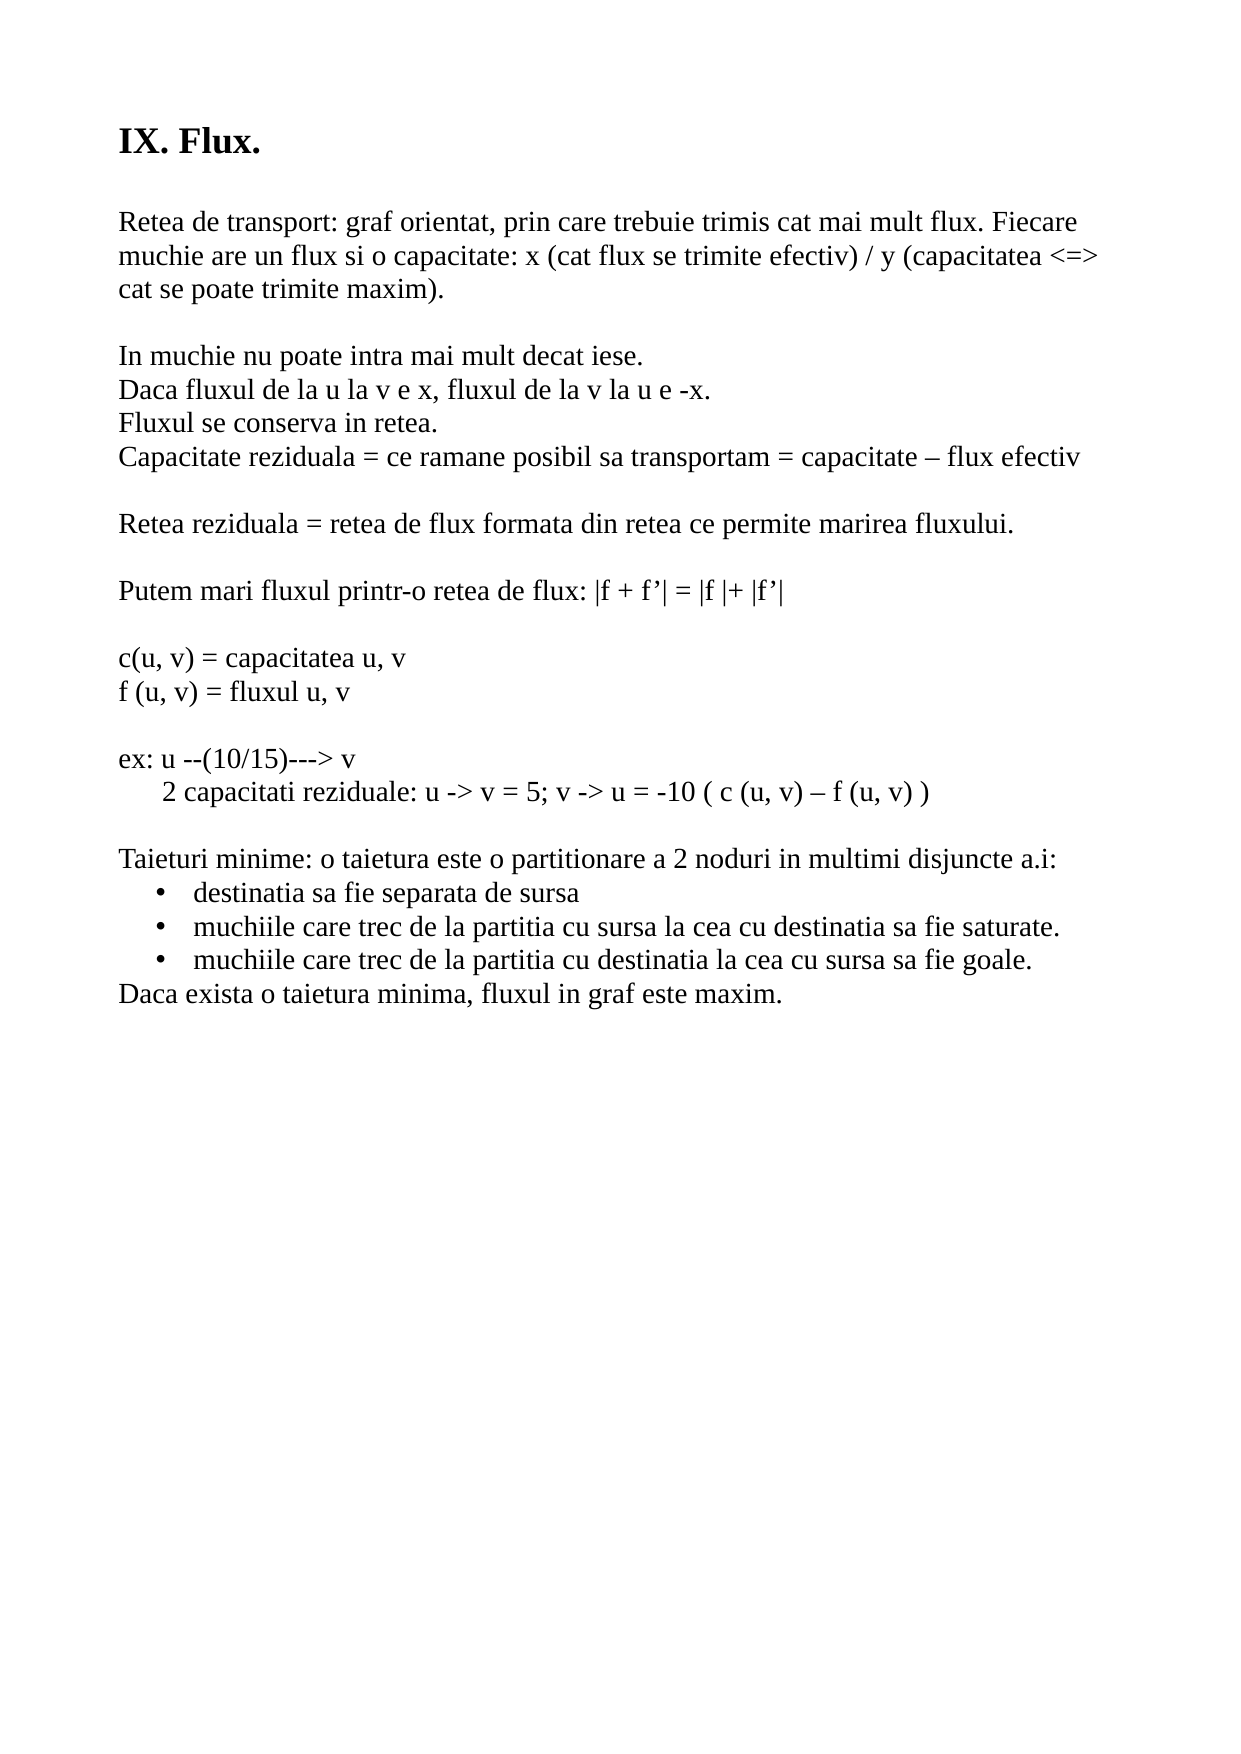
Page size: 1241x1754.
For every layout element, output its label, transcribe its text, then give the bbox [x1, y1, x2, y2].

list muchiile care trec de la partitia cu destinatia la cea cu sursa sa fie goale. [156, 942, 1122, 976]
text 2 capacitati reziduale: u -> v = 5; v -> u = -10 ( c (u, v) – f (u, v) ) [118, 774, 1122, 808]
text Daca fluxul de la u la v e x, fluxul de la v la u e -x. [118, 372, 1122, 406]
text Taieturi minime: o taietura este o partitionare a 2 noduri in multimi disjuncte a.i: [118, 842, 1122, 875]
text ex: u --(10/15)---> v [118, 741, 1122, 774]
text IX. Flux. [118, 118, 1122, 161]
text Capacitate reziduala = ce ramane posibil sa transportam = capacitate – flux efectiv [118, 439, 1122, 473]
text Putem mari fluxul printr-o retea de flux: |f + f’| = |f |+ |f’| [118, 573, 1122, 607]
text In muchie nu poate intra mai mult decat iese. [118, 338, 1122, 372]
text Fluxul se conserva in retea. [118, 406, 1122, 439]
text Retea reziduala = retea de flux formata din retea ce permite marirea fluxului. [118, 506, 1122, 540]
text Daca exista o taietura minima, fluxul in graf este maxim. [118, 976, 1122, 1010]
text c(u, v) = capacitatea u, v [118, 640, 1122, 674]
text f (u, v) = fluxul u, v [118, 674, 1122, 707]
list muchiile care trec de la partitia cu sursa la cea cu destinatia sa fie saturate. [156, 909, 1122, 942]
text Retea de transport: graf orientat, prin care trebuie trimis cat mai mult flux. Fiecare muchie are un flux si o capacitate: x (cat flux se trimite efectiv) / y (capacitatea <=> cat se poate trimite maxim). [118, 204, 1122, 305]
list destinatia sa fie separata de sursa [156, 875, 1122, 909]
